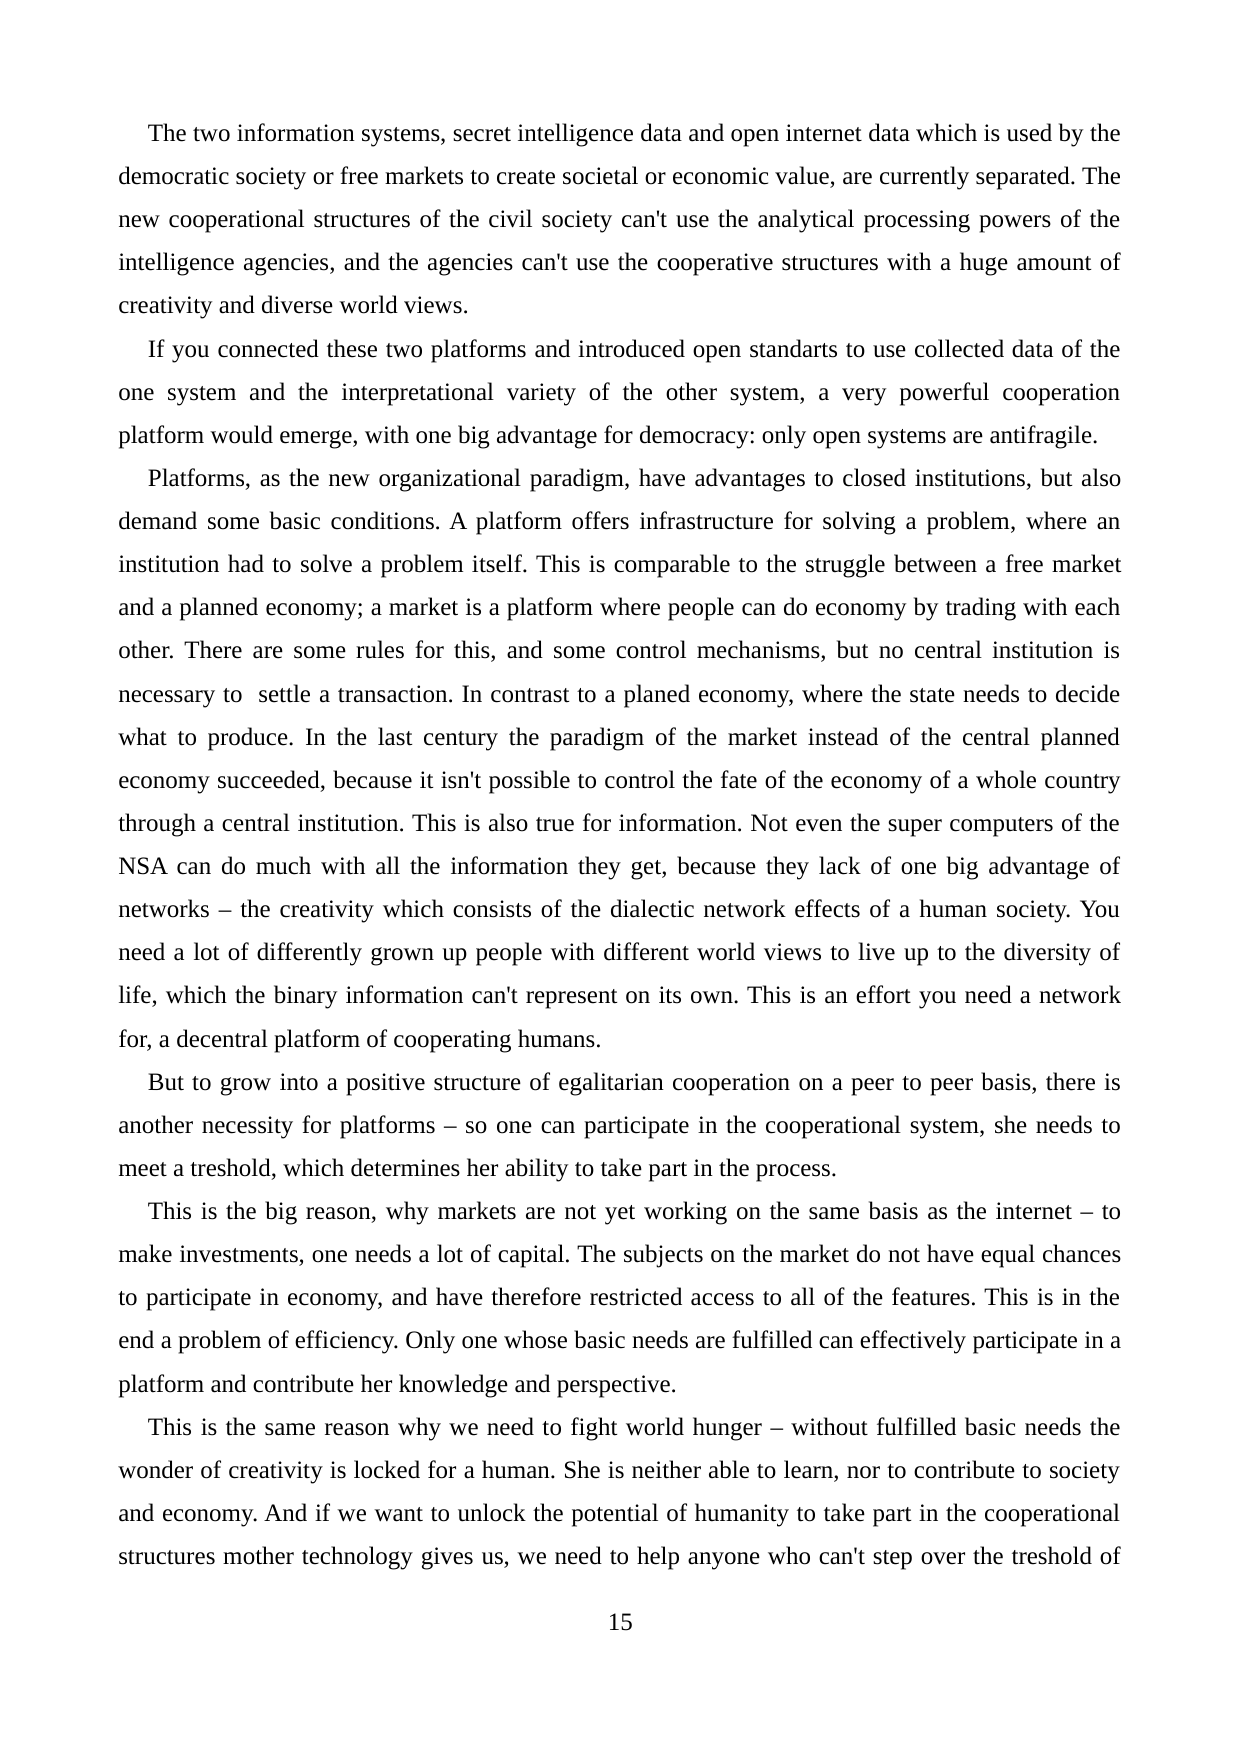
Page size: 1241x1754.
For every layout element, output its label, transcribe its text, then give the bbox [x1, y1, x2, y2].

text This is the big reason, why markets are not yet working on the same basis as the internet – to make investments, one needs a lot of capital. The subjects on the market do not have equal chances to participate in economy, and have therefore restricted access to all of the features. This is in the end a problem of efficiency. Only one whose basic needs are fulfilled can effectively participate in a platform and contribute her knowledge and perspective. [118, 1196, 1122, 1397]
text This is the same reason why we need to fight world hunger – without fulfilled basic needs the wonder of creativity is locked for a human. She is neither able to learn, nor to contribute to society and economy. And if we want to unlock the potential of humanity to take part in the cooperational structures mother technology gives us, we need to help anyone who can't step over the treshold of [118, 1412, 1122, 1570]
text The two information systems, secret intelligence data and open internet data which is used by the democratic society or free markets to create societal or economic value, are currently separated. The new cooperational structures of the civil society can't use the analytical processing powers of the intelligence agencies, and the agencies can't use the cooperative structures with a huge amount of creativity and diverse world views. [118, 118, 1122, 319]
text Platforms, as the new organizational paradigm, have advantages to closed institutions, but also demand some basic conditions. A platform offers infrastructure for solving a problem, where an institution had to solve a problem itself. This is comparable to the struggle between a free market and a planned economy; a market is a platform where people can do economy by trading with each other. There are some rules for this, and some control mechanisms, but no central institution is necessary to settle a transaction. In contrast to a planed economy, where the state needs to decide what to produce. In the last century the paradigm of the market instead of the central planned economy succeeded, because it isn't possible to control the fate of the economy of a whole country through a central institution. This is also true for information. Not even the super computers of the NSA can do much with all the information they get, because they lack of one big advantage of networks – the creativity which consists of the dialectic network effects of a human society. You need a lot of differently grown up people with different world views to live up to the diversity of life, which the binary information can't represent on its own. This is an effort you need a network for, a decentral platform of cooperating humans. [118, 463, 1122, 1052]
text If you connected these two platforms and introduced open standarts to use collected data of the one system and the interpretational variety of the other system, a very powerful cooperation platform would emerge, with one big advantage for democracy: only open systems are antifragile. [118, 334, 1122, 449]
text But to grow into a positive structure of egalitarian cooperation on a peer to peer basis, there is another necessity for platforms – so one can participate in the cooperational system, she needs to meet a treshold, which determines her ability to take part in the process. [118, 1067, 1122, 1182]
